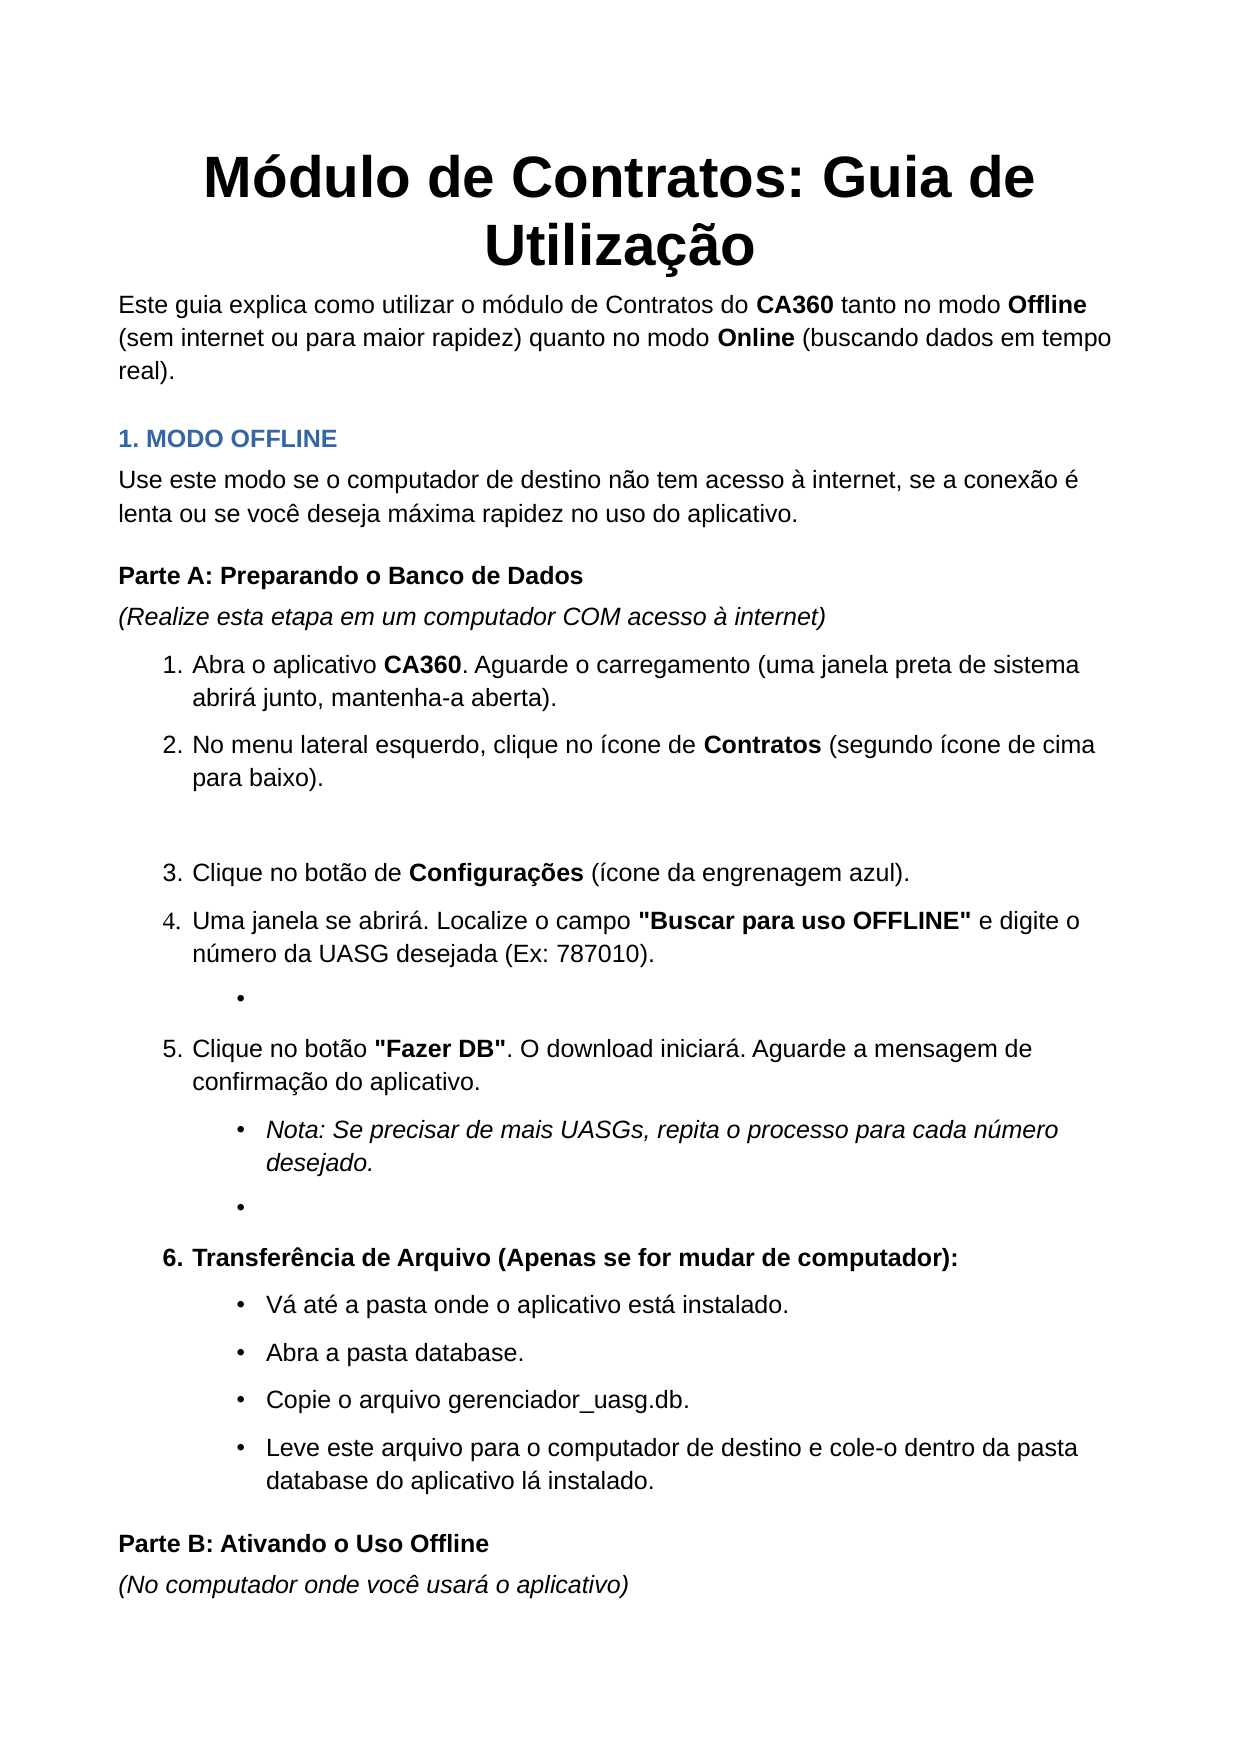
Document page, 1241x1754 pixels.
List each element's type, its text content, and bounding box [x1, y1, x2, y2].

text Use este modo se o computador de destino não tem acesso à internet, se a conexão é lenta ou se você deseja máxima rapidez no uso do aplicativo. [118, 466, 1122, 527]
list Nota: Se precisar de mais UASGs, repita o processo para cada número desejado. [236, 1114, 1122, 1176]
list Clique no botão de Configurações (ícone da engrenagem azul). [162, 858, 1122, 887]
text Este guia explica como utilizar o módulo de Contratos do CA360 tanto no modo Offline (sem internet ou para maior rapidez) quanto no modo Online (buscando dados em tempo real). [118, 290, 1122, 384]
list Abra o aplicativo CA360. Aguarde o carregamento (uma janela preta de sistema abrirá junto, mantenha-a aberta). [162, 649, 1122, 711]
list Clique no botão "Fazer DB". O download iniciará. Aguarde a mensagem de confirmação do aplicativo. [162, 1034, 1122, 1096]
list Transferência de Arquivo (Apenas se for mudar de computador): [162, 1242, 1122, 1271]
subtitle Parte A: Preparando o Banco de Dados [118, 561, 1122, 589]
title Módulo de Contratos: Guia de Utilização [118, 143, 1122, 277]
subtitle 1. MODO OFFLINE [118, 424, 1122, 453]
list Copie o arquivo gerenciador_uasg.db. [236, 1386, 1122, 1414]
list Abra a pasta database. [236, 1338, 1122, 1367]
text (Realize esta etapa em um computador COM acesso à internet) [118, 602, 1122, 631]
subtitle Parte B: Ativando o Uso Offline [118, 1528, 1122, 1557]
list Uma janela se abrirá. Localize o campo "Buscar para uso OFFLINE" e digite o número da UASG desejada (Ex: 787010). [162, 906, 1122, 968]
list Leve este arquivo para o computador de destino e cole-o dentro da pasta database do aplicativo lá instalado. [236, 1433, 1122, 1495]
list Vá até a pasta onde o aplicativo está instalado. [236, 1290, 1122, 1319]
list No menu lateral esquerdo, clique no ícone de Contratos (segundo ícone de cima para baixo). [162, 730, 1122, 792]
text (No computador onde você usará o aplicativo) [118, 1570, 1122, 1598]
